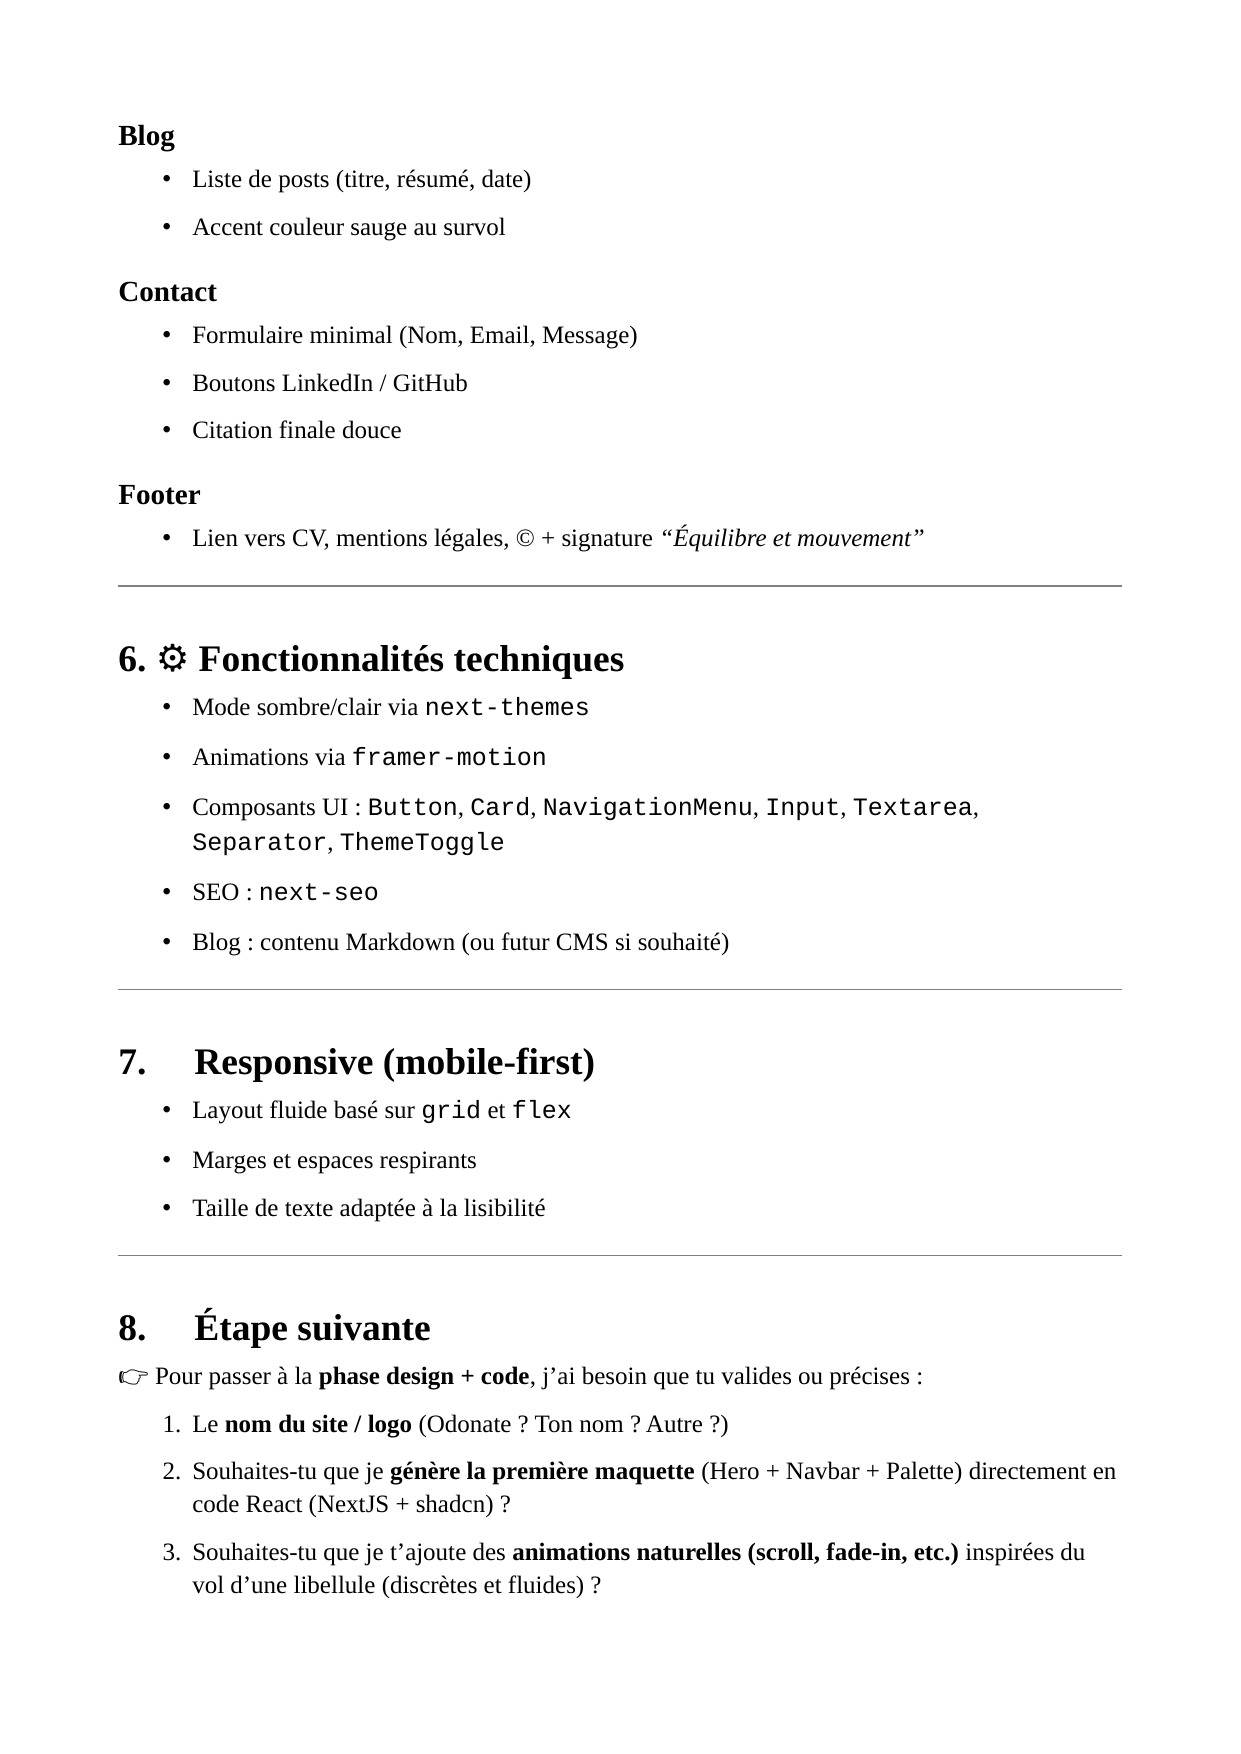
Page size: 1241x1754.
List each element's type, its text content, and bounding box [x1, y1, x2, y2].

list Blog : contenu Markdown (ou futur CMS si souhaité) [162, 927, 1122, 956]
list Liste de posts (titre, résumé, date) [162, 164, 1122, 193]
list Animations via framer-motion [162, 742, 1122, 773]
list Souhaites-tu que je génère la première maquette (Hero + Navbar + Palette) directement en code React (NextJS + shadcn) ? [162, 1456, 1122, 1518]
list Souhaites-tu que je t’ajoute des animations naturelles (scroll, fade-in, etc.) inspirées du vol d’une libellule (discrètes et fluides) ? [162, 1537, 1122, 1599]
list Marges et espaces respirants [162, 1145, 1122, 1174]
list Layout fluide basé sur grid et flex [162, 1095, 1122, 1126]
subtitle Footer [118, 477, 1122, 511]
subtitle 8. 🔜 Étape suivante [118, 1306, 1122, 1349]
list Mode sombre/clair via next-themes [162, 692, 1122, 723]
list Taille de texte adaptée à la lisibilité [162, 1193, 1122, 1222]
list SEO : next-seo [162, 877, 1122, 908]
text 👉 Pour passer à la phase design + code, j’ai besoin que tu valides ou précises : [118, 1361, 1122, 1390]
list Le nom du site / logo (Odonate ? Ton nom ? Autre ?) [162, 1409, 1122, 1437]
list Lien vers CV, mentions légales, © + signature “Équilibre et mouvement” [162, 523, 1122, 552]
list Formulaire minimal (Nom, Email, Message) [162, 320, 1122, 349]
list Composants UI : Button, Card, NavigationMenu, Input, Textarea, Separator, ThemeToggle [162, 792, 1122, 858]
list Accent couleur sauge au survol [162, 212, 1122, 241]
list Citation finale douce [162, 415, 1122, 444]
subtitle 7. 📱 Responsive (mobile-first) [118, 1039, 1122, 1083]
subtitle Contact [118, 274, 1122, 307]
subtitle 6. ⚙️ Fonctionnalités techniques [118, 636, 1122, 679]
list Boutons LinkedIn / GitHub [162, 368, 1122, 396]
subtitle Blog [118, 118, 1122, 152]
